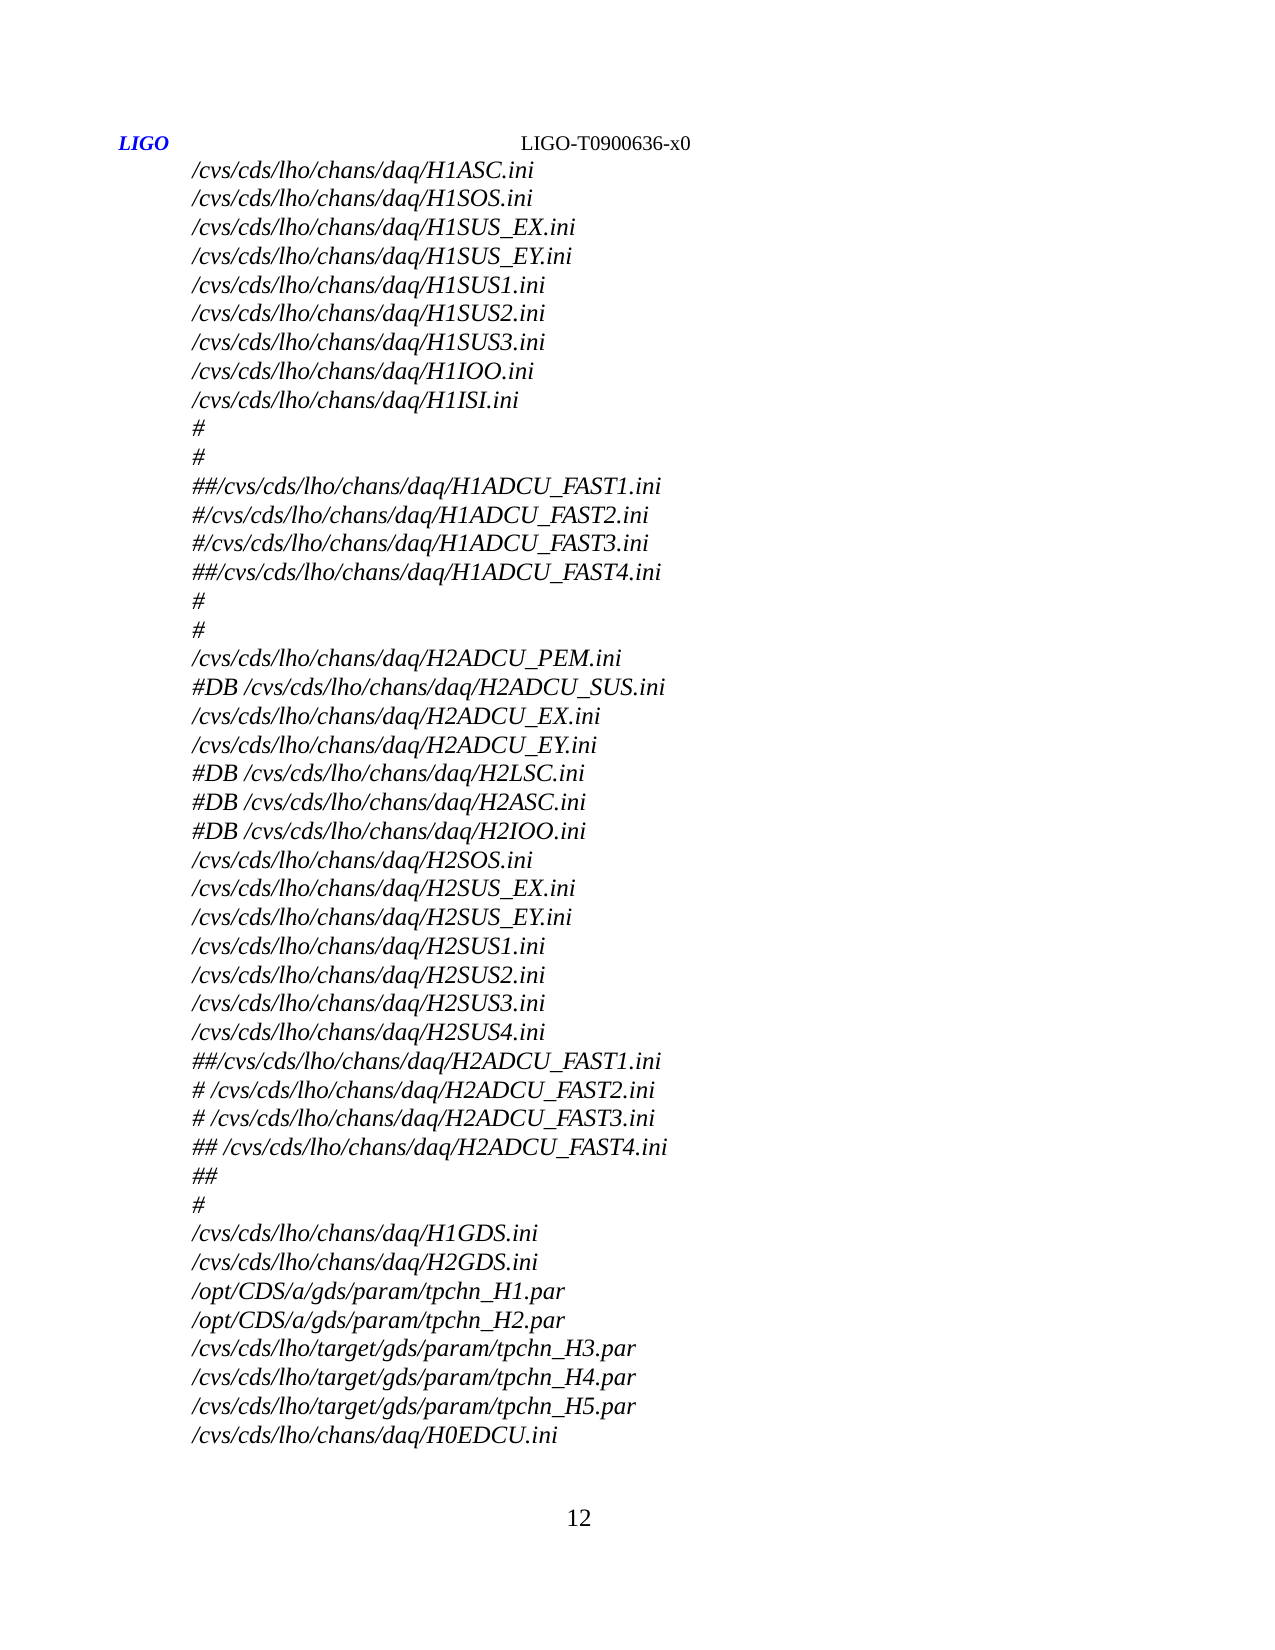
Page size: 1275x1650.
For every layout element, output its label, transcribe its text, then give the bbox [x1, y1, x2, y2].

text /cvs/cds/lho/target/gds/param/tpchn_H5.par [192, 1391, 1157, 1420]
text # [192, 615, 1157, 643]
text /cvs/cds/lho/chans/daq/H2SUS2.ini [192, 960, 1157, 988]
text ## /cvs/cds/lho/chans/daq/H2ADCU_FAST4.ini [192, 1132, 1157, 1161]
text /cvs/cds/lho/chans/daq/H2GDS.ini [192, 1247, 1157, 1276]
text #DB /cvs/cds/lho/chans/daq/H2ADCU_SUS.ini [192, 672, 1157, 701]
text /cvs/cds/lho/chans/daq/H1ISI.ini [192, 385, 1157, 413]
text ##/cvs/cds/lho/chans/daq/H1ADCU_FAST1.ini [192, 471, 1157, 500]
text # /cvs/cds/lho/chans/daq/H2ADCU_FAST3.ini [192, 1103, 1157, 1132]
text /cvs/cds/lho/chans/daq/H2SUS1.ini [192, 931, 1157, 960]
text /cvs/cds/lho/chans/daq/H2SUS_EX.ini [192, 873, 1157, 902]
text /cvs/cds/lho/chans/daq/H1SUS_EY.ini [192, 241, 1157, 270]
text #/cvs/cds/lho/chans/daq/H1ADCU_FAST3.ini [192, 528, 1157, 557]
text /cvs/cds/lho/chans/daq/H2ADCU_EX.ini [192, 701, 1157, 730]
text /cvs/cds/lho/chans/daq/H1SOS.ini [192, 183, 1157, 212]
text /opt/CDS/a/gds/param/tpchn_H1.par [192, 1276, 1157, 1305]
text # /cvs/cds/lho/chans/daq/H2ADCU_FAST2.ini [192, 1075, 1157, 1103]
text /cvs/cds/lho/chans/daq/H1SUS_EX.ini [192, 212, 1157, 241]
text /cvs/cds/lho/target/gds/param/tpchn_H3.par [192, 1333, 1157, 1362]
text /cvs/cds/lho/chans/daq/H2SOS.ini [192, 845, 1157, 873]
text /cvs/cds/lho/chans/daq/H2SUS_EY.ini [192, 902, 1157, 931]
text #DB /cvs/cds/lho/chans/daq/H2ASC.ini [192, 787, 1157, 816]
text # [192, 442, 1157, 471]
text /opt/CDS/a/gds/param/tpchn_H2.par [192, 1305, 1157, 1333]
text # [192, 413, 1157, 442]
text /cvs/cds/lho/chans/daq/H1ASC.ini [192, 155, 1157, 183]
text /cvs/cds/lho/chans/daq/H1SUS1.ini [192, 270, 1157, 298]
text /cvs/cds/lho/chans/daq/H2ADCU_PEM.ini [192, 643, 1157, 672]
text /cvs/cds/lho/chans/daq/H1GDS.ini [192, 1218, 1157, 1247]
text /cvs/cds/lho/chans/daq/H2ADCU_EY.ini [192, 730, 1157, 758]
text /cvs/cds/lho/chans/daq/H1IOO.ini [192, 356, 1157, 385]
text /cvs/cds/lho/chans/daq/H2SUS4.ini [192, 1017, 1157, 1046]
text #DB /cvs/cds/lho/chans/daq/H2LSC.ini [192, 758, 1157, 787]
text # [192, 586, 1157, 615]
text ## [192, 1161, 1157, 1190]
text /cvs/cds/lho/chans/daq/H0EDCU.ini [192, 1420, 1157, 1448]
text ##/cvs/cds/lho/chans/daq/H2ADCU_FAST1.ini [192, 1046, 1157, 1075]
text #DB /cvs/cds/lho/chans/daq/H2IOO.ini [192, 816, 1157, 845]
text ##/cvs/cds/lho/chans/daq/H1ADCU_FAST4.ini [192, 557, 1157, 586]
text /cvs/cds/lho/target/gds/param/tpchn_H4.par [192, 1362, 1157, 1391]
text /cvs/cds/lho/chans/daq/H1SUS2.ini [192, 298, 1157, 327]
text #/cvs/cds/lho/chans/daq/H1ADCU_FAST2.ini [192, 500, 1157, 528]
text # [192, 1190, 1157, 1218]
text /cvs/cds/lho/chans/daq/H1SUS3.ini [192, 327, 1157, 356]
text /cvs/cds/lho/chans/daq/H2SUS3.ini [192, 988, 1157, 1017]
